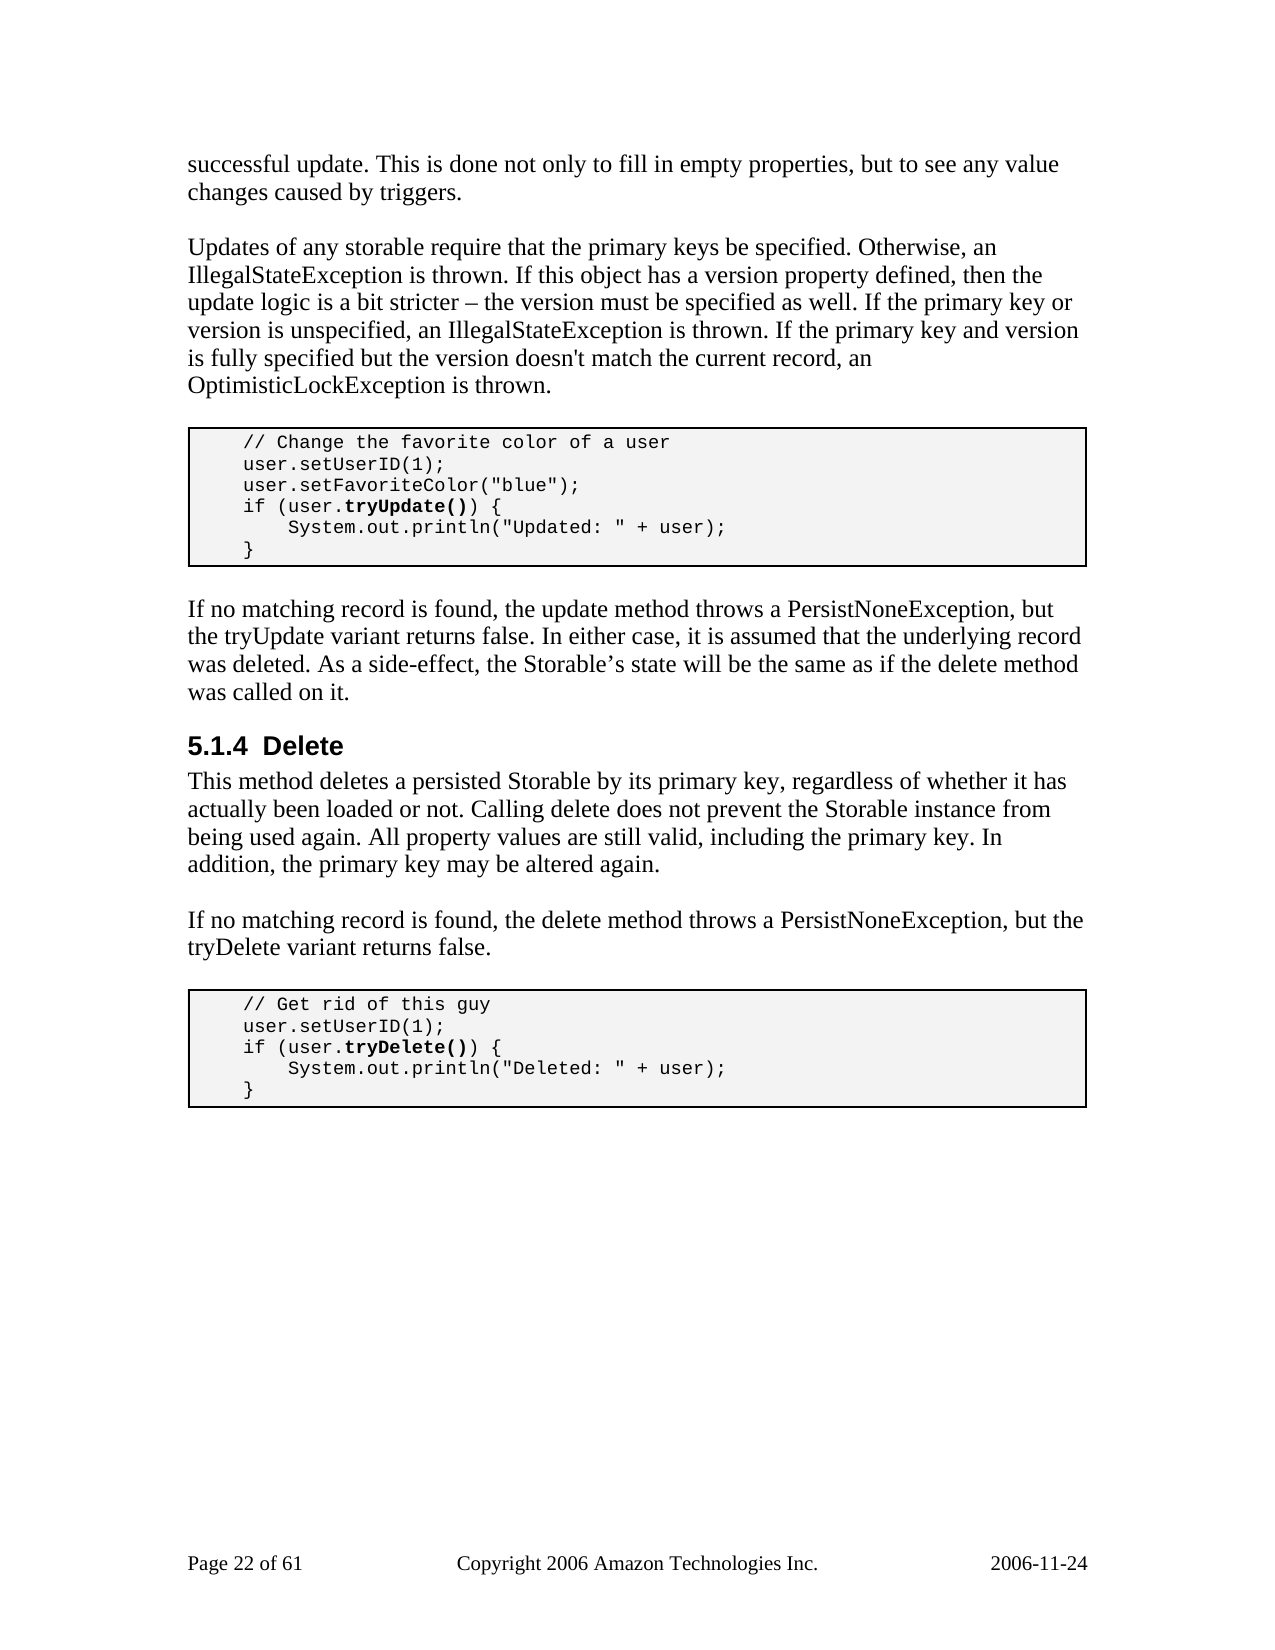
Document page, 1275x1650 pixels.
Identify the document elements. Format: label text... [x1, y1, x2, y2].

text if (user.tryUpdate()) { [190, 491, 1085, 512]
text if (user.tryDelete()) { [190, 1031, 1085, 1053]
subtitle Delete [187, 731, 1087, 761]
text user.setFavoriteColor("blue"); [190, 469, 1085, 491]
text successful update. This is done not only to fill in empty properties, but to see any value changes caused by triggers. [187, 150, 1087, 205]
text If no matching record is found, the delete method throws a PersistNoneException, but the tryDelete variant returns false. [187, 906, 1087, 961]
text } [190, 533, 1085, 565]
text Updates of any storable require that the primary keys be specified. Otherwise, an IllegalStateException is thrown. If this object has a version property defined, then the update logic is a bit stricter – the version must be specified as well. If the primary key or version is unspecified, an IllegalStateException is thrown. If the primary key and version is fully specified but the version doesn't match the current record, an OptimisticLockException is thrown. [187, 233, 1087, 399]
text System.out.println("Updated: " + user); [190, 512, 1085, 533]
text System.out.println("Deleted: " + user); [190, 1053, 1085, 1074]
text } [190, 1074, 1085, 1106]
text user.setUserID(1); [190, 448, 1085, 469]
text If no matching record is found, the update method throws a PersistNoneException, but the tryUpdate variant returns false. In either case, it is assumed that the underlying record was deleted. As a side-effect, the Storable’s state will be the same as if the delete method was called on it. [187, 595, 1087, 706]
text // Change the favorite color of a user [190, 429, 1085, 448]
text user.setUserID(1); [190, 1010, 1085, 1031]
text This method deletes a persisted Storable by its primary key, regardless of whether it has actually been loaded or not. Calling delete does not prevent the Storable instance from being used again. All property values are still valid, including the primary key. In addition, the primary key may be altered again. [187, 767, 1087, 878]
text // Get rid of this guy [190, 991, 1085, 1010]
